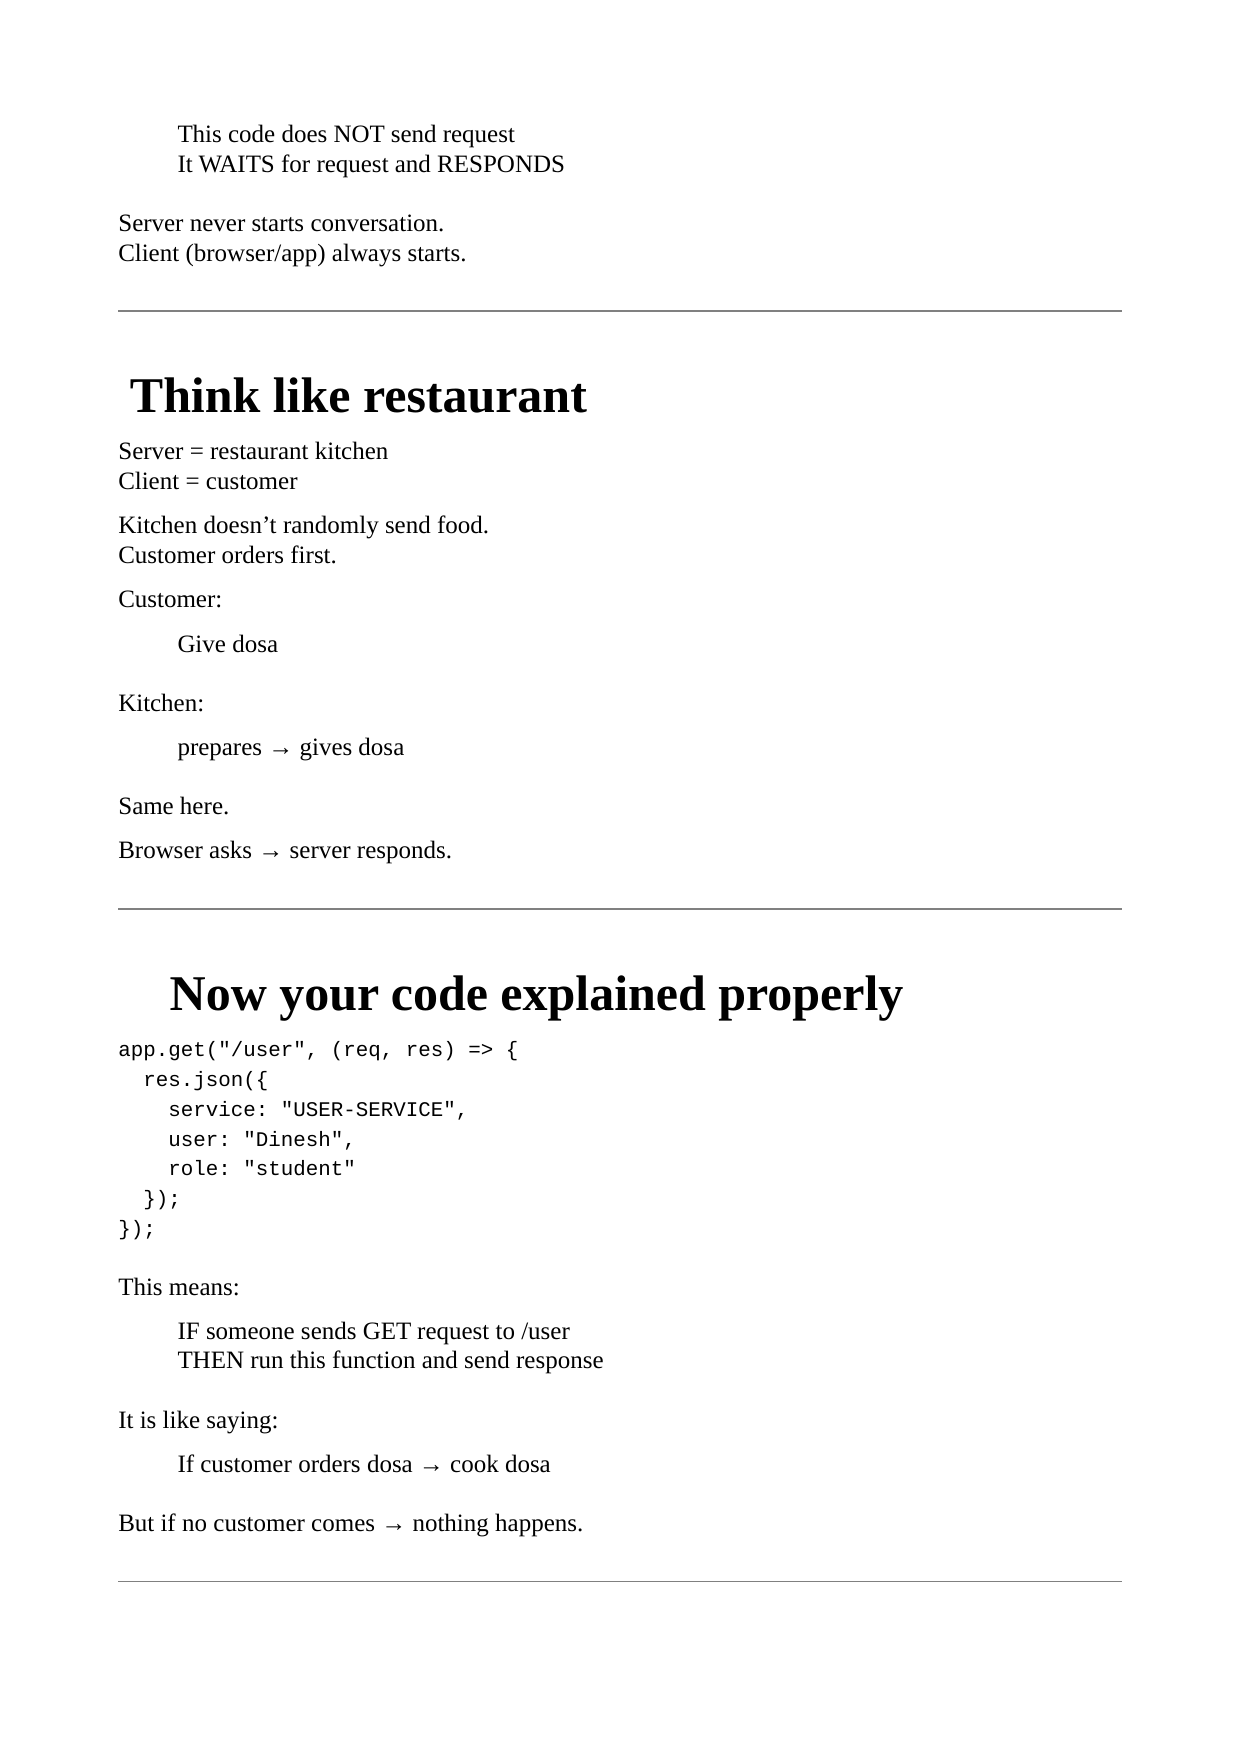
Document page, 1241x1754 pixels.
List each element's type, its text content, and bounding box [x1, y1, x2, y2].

text Kitchen: [118, 687, 1122, 717]
text Kitchen doesn’t randomly send food. Customer orders first. [118, 509, 1122, 569]
text app.get("/user", (req, res) => { [118, 1033, 1122, 1063]
text res.json({ [118, 1063, 1122, 1093]
text It is like saying: [118, 1404, 1122, 1433]
subtitle 🧠 Now your code explained properly [118, 963, 1122, 1021]
text service: "USER-SERVICE", [118, 1093, 1122, 1122]
text This means: [118, 1271, 1122, 1300]
subtitle 🧠 Think like restaurant 🍽️ [118, 366, 1122, 423]
text Same here. [118, 790, 1122, 820]
text Server never starts conversation. Client (browser/app) always starts. [118, 207, 1122, 266]
text Give dosa [177, 628, 1063, 657]
text }); [118, 1182, 1122, 1212]
text IF someone sends GET request to /user THEN run this function and send response [177, 1315, 1063, 1374]
text Server = restaurant kitchen Client = customer [118, 436, 1122, 495]
text }); [118, 1212, 1122, 1241]
text If customer orders dosa → cook dosa [177, 1448, 1063, 1478]
text role: "student" [118, 1152, 1122, 1182]
text user: "Dinesh", [118, 1122, 1122, 1152]
text But if no customer comes → nothing happens. [118, 1507, 1122, 1537]
text Customer: [118, 583, 1122, 613]
text prepares → gives dosa [177, 731, 1063, 761]
text Browser asks → server responds. [118, 834, 1122, 864]
text This code does NOT send request It WAITS for request and RESPONDS [177, 118, 1063, 177]
